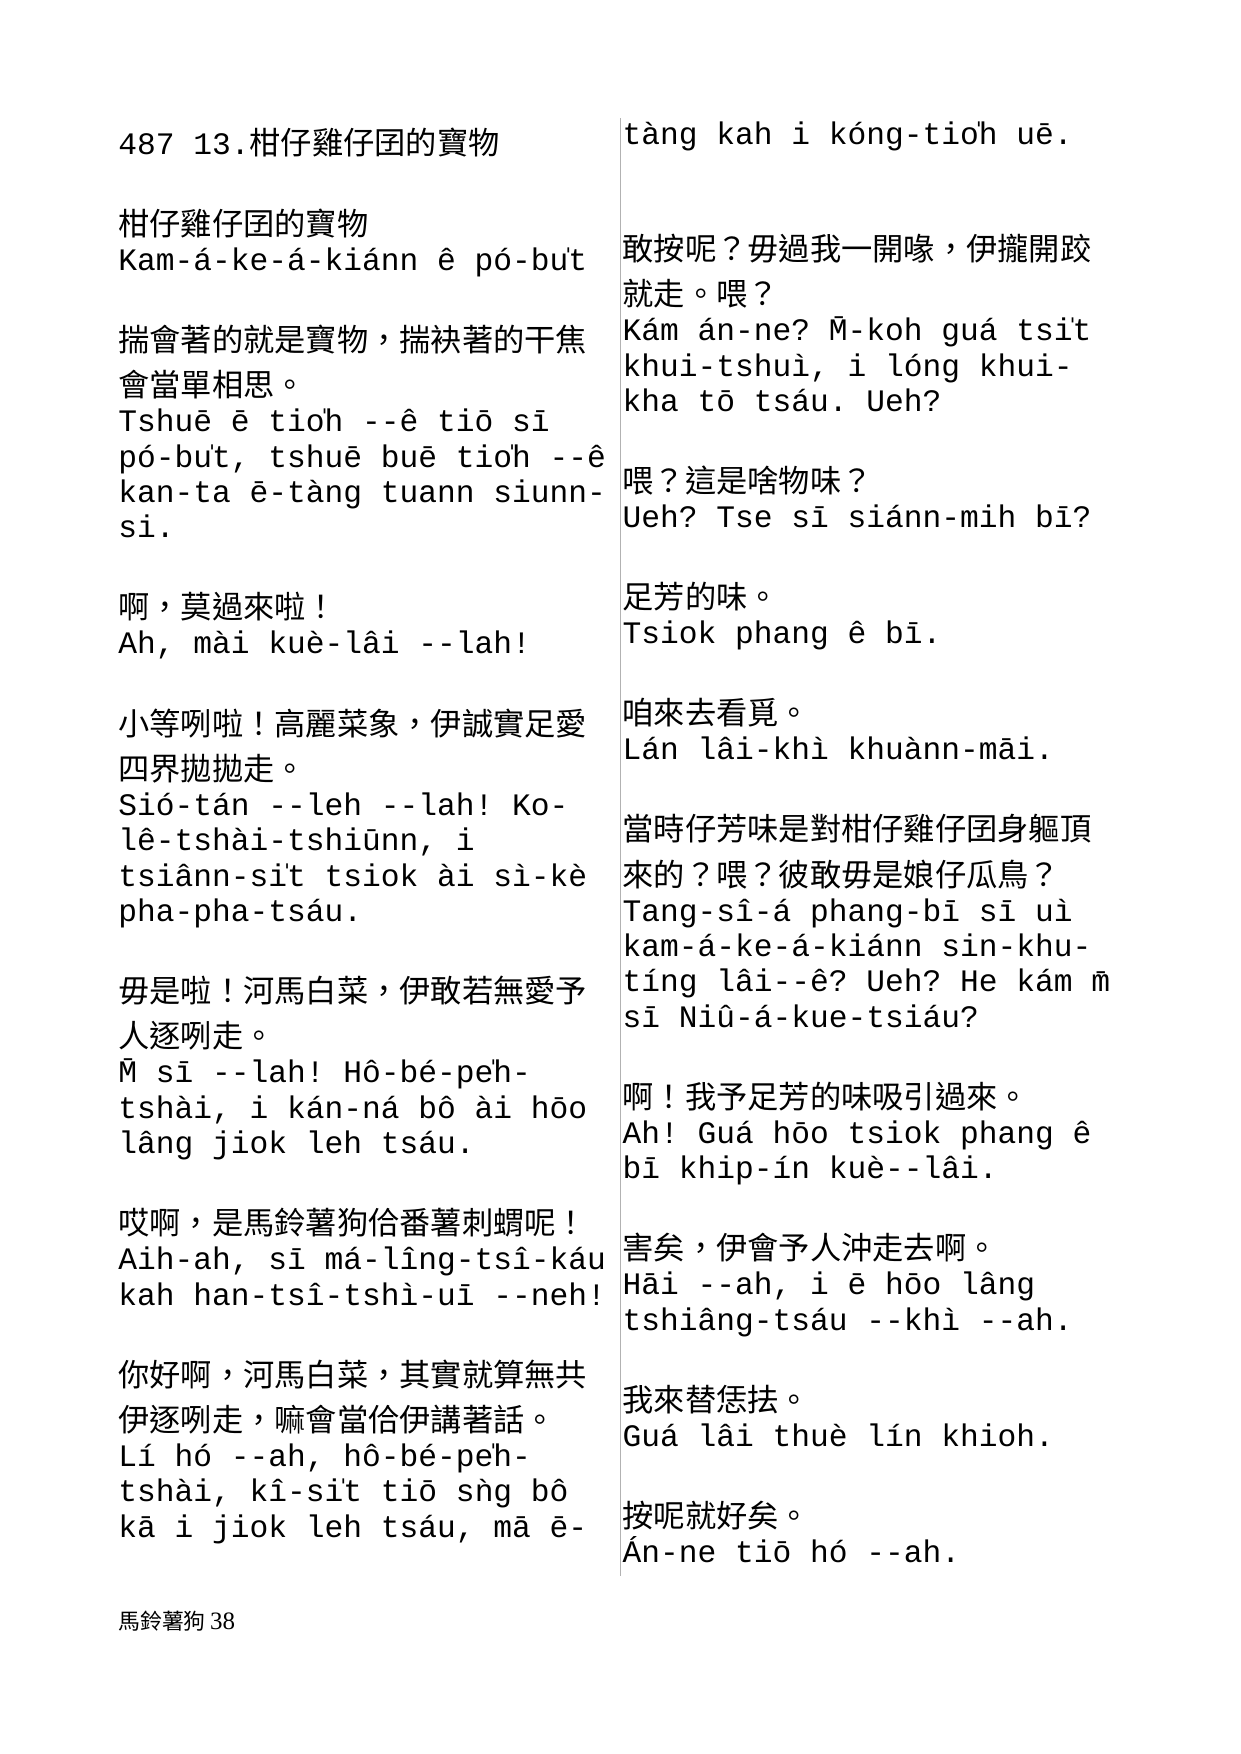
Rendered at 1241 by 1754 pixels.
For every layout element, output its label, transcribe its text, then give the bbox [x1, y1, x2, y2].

text Tang-sî-á phang-bī sī uì kam-á-ke-á-kiánn sin-khu-tíng lâi--ê? Ueh? He kám m̄ sī Niû-á-kue-tsiáu? [622, 895, 1122, 1037]
text Tshuē ē tio̍h --ê tiō sī pó-bu̍t, tshuē buē tio̍h --ê kan-ta ē-tàng tuann siunn-si. [118, 406, 618, 547]
text 咱來去看覓。 [622, 688, 1122, 734]
text Sió-tán --leh --lah! Ko-lê-tshài-tshiūnn, i tsiânn-si̍t tsiok ài sì-kè pha-pha-tsáu. [118, 789, 618, 931]
text Tsiok phang ê bī. [622, 618, 1122, 653]
text Kam-á-ke-á-kiánn ê pó-bu̍t [118, 244, 618, 280]
text 毋是啦！河馬白菜，伊敢若無愛予人逐咧走。 [118, 966, 618, 1057]
text 害矣，伊會予人沖走去啊。 [622, 1223, 1122, 1269]
text Aih-ah, sī má-lîng-tsî-káu kah han-tsî-tshì-uī --neh! [118, 1243, 618, 1314]
text tàng kah i kóng-tio̍h uē. [622, 118, 1122, 153]
text 當時仔芳味是對柑仔雞仔囝身軀頂來的？喂？彼敢毋是娘仔瓜鳥？ [622, 804, 1122, 895]
text Lí hó --ah, hô-bé-pe̍h-tshài, kî-si̍t tiō sǹg bô kā i jiok leh tsáu, mā ē- [118, 1440, 618, 1546]
text 啊！我予足芳的味吸引過來。 [622, 1072, 1122, 1117]
text Án-ne tiō hó --ah. [622, 1536, 1122, 1572]
text Hāi --ah, i ē hōo lâng tshiâng-tsáu --khì --ah. [622, 1269, 1122, 1339]
text 敢按呢？毋過我一開喙，伊攏開跤就走。喂？ [622, 224, 1122, 315]
text Ah! Guá hōo tsiok phang ê bī khip-ín kuè--lâi. [622, 1117, 1122, 1188]
text 我來替恁抾。 [622, 1375, 1122, 1420]
text 487 13.柑仔雞仔囝的寶物 [118, 118, 618, 164]
text 按呢就好矣。 [622, 1491, 1122, 1536]
text 你好啊，河馬白菜，其實就算無共伊逐咧走，嘛會當佮伊講著話。 [118, 1350, 618, 1440]
text 喂？這是啥物味？ [622, 456, 1122, 502]
text Kám án-ne? M̄-koh guá tsi̍t khui-tshuì, i lóng khui-kha tō tsáu. Ueh? [622, 315, 1122, 421]
text Ah, mài kuè-lâi --lah! [118, 628, 618, 663]
text 足芳的味。 [622, 572, 1122, 618]
text 柑仔雞仔囝的寶物 [118, 199, 618, 244]
text Lán lâi-khì khuànn-māi. [622, 734, 1122, 769]
text 哎啊，是馬鈴薯狗佮番薯刺蝟呢！ [118, 1198, 618, 1243]
text 小等咧啦！高麗菜象，伊誠實足愛四界拋拋走。 [118, 699, 618, 789]
text Ueh? Tse sī siánn-mih bī? [622, 502, 1122, 537]
text Guá lâi thuè lín khioh. [622, 1420, 1122, 1456]
text M̄ sī --lah! Hô-bé-pe̍h-tshài, i kán-ná bô ài hōo lâng jiok leh tsáu. [118, 1057, 618, 1163]
text 揣會著的就是寶物，揣袂著的干焦會當單相思。 [118, 315, 618, 406]
text 啊，莫過來啦！ [118, 583, 618, 628]
